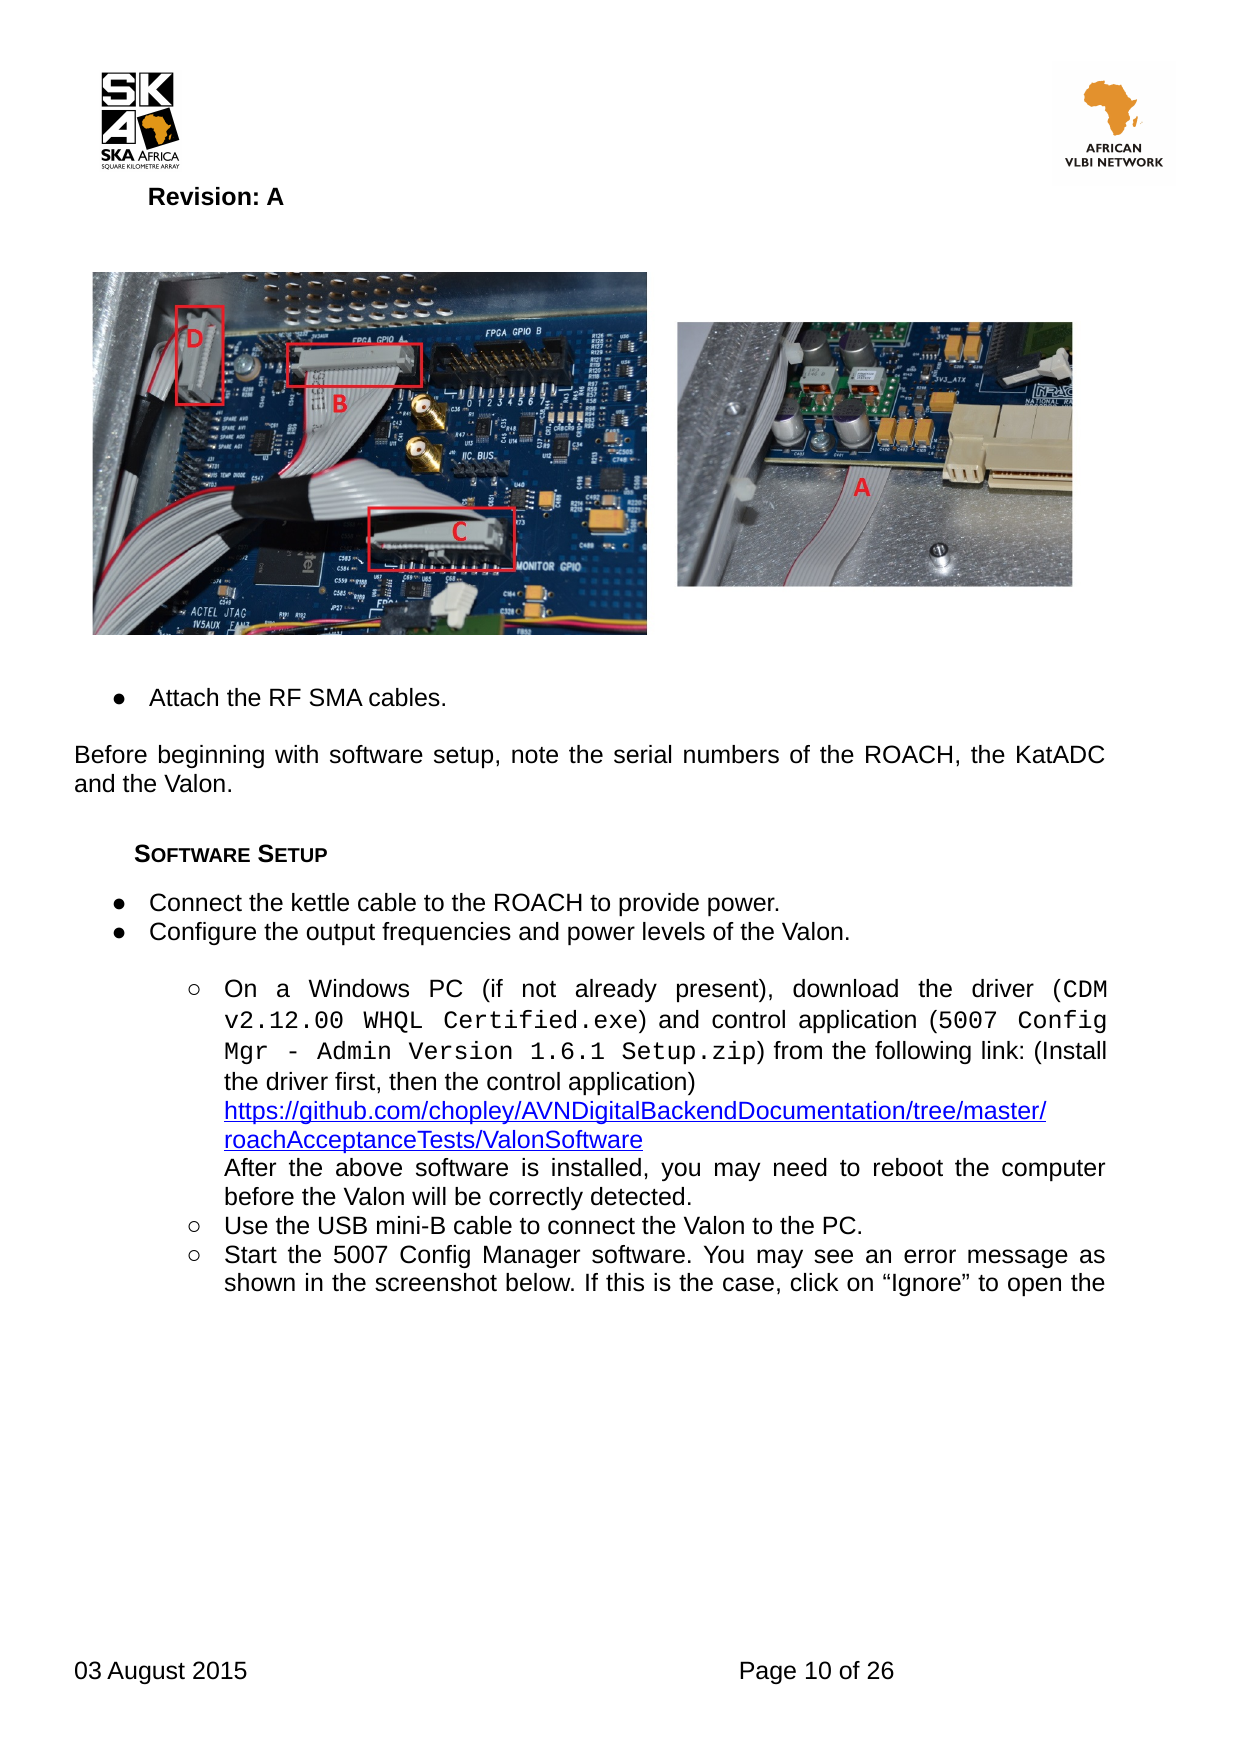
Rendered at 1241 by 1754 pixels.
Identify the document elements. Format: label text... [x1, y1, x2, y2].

list On a Windows PC (if not already present), download the driver (CDM v2.12.00 WHQL Certified.exe) and control application (5007 Config Mgr - Admin Version 1.6.1 Setup.zip) from the following link: (Install the driver first, then the control application) [186, 974, 1108, 1096]
list Start the 5007 Config Manager software. You may see an error message as shown in the screenshot below. If this is the case, click on “Ignore” to open the [186, 1240, 1108, 1297]
text After the above software is installed, you may need to reboot the computer before the Valon will be correctly detected. [224, 1153, 1108, 1211]
text https://github.com/chopley/AVNDigitalBackendDocumentation/tree/master/roachAcceptanceTests/ValonSoftware [224, 1096, 1108, 1153]
picture [98, 70, 183, 172]
text Before beginning with software setup, note the serial numbers of the ROACH, the KatADC and the Valon. [74, 740, 1108, 797]
picture [1051, 61, 1177, 186]
list Connect the kettle cable to the ROACH to provide power. [111, 888, 1108, 917]
list Use the USB mini-B cable to connect the Valon to the PC. [186, 1211, 1108, 1240]
subtitle Software Setup [134, 839, 1108, 867]
list Attach the RF SMA cables. [111, 682, 1108, 711]
list Configure the output frequencies and power levels of the Valon. [111, 917, 1108, 946]
picture [92, 272, 1096, 635]
